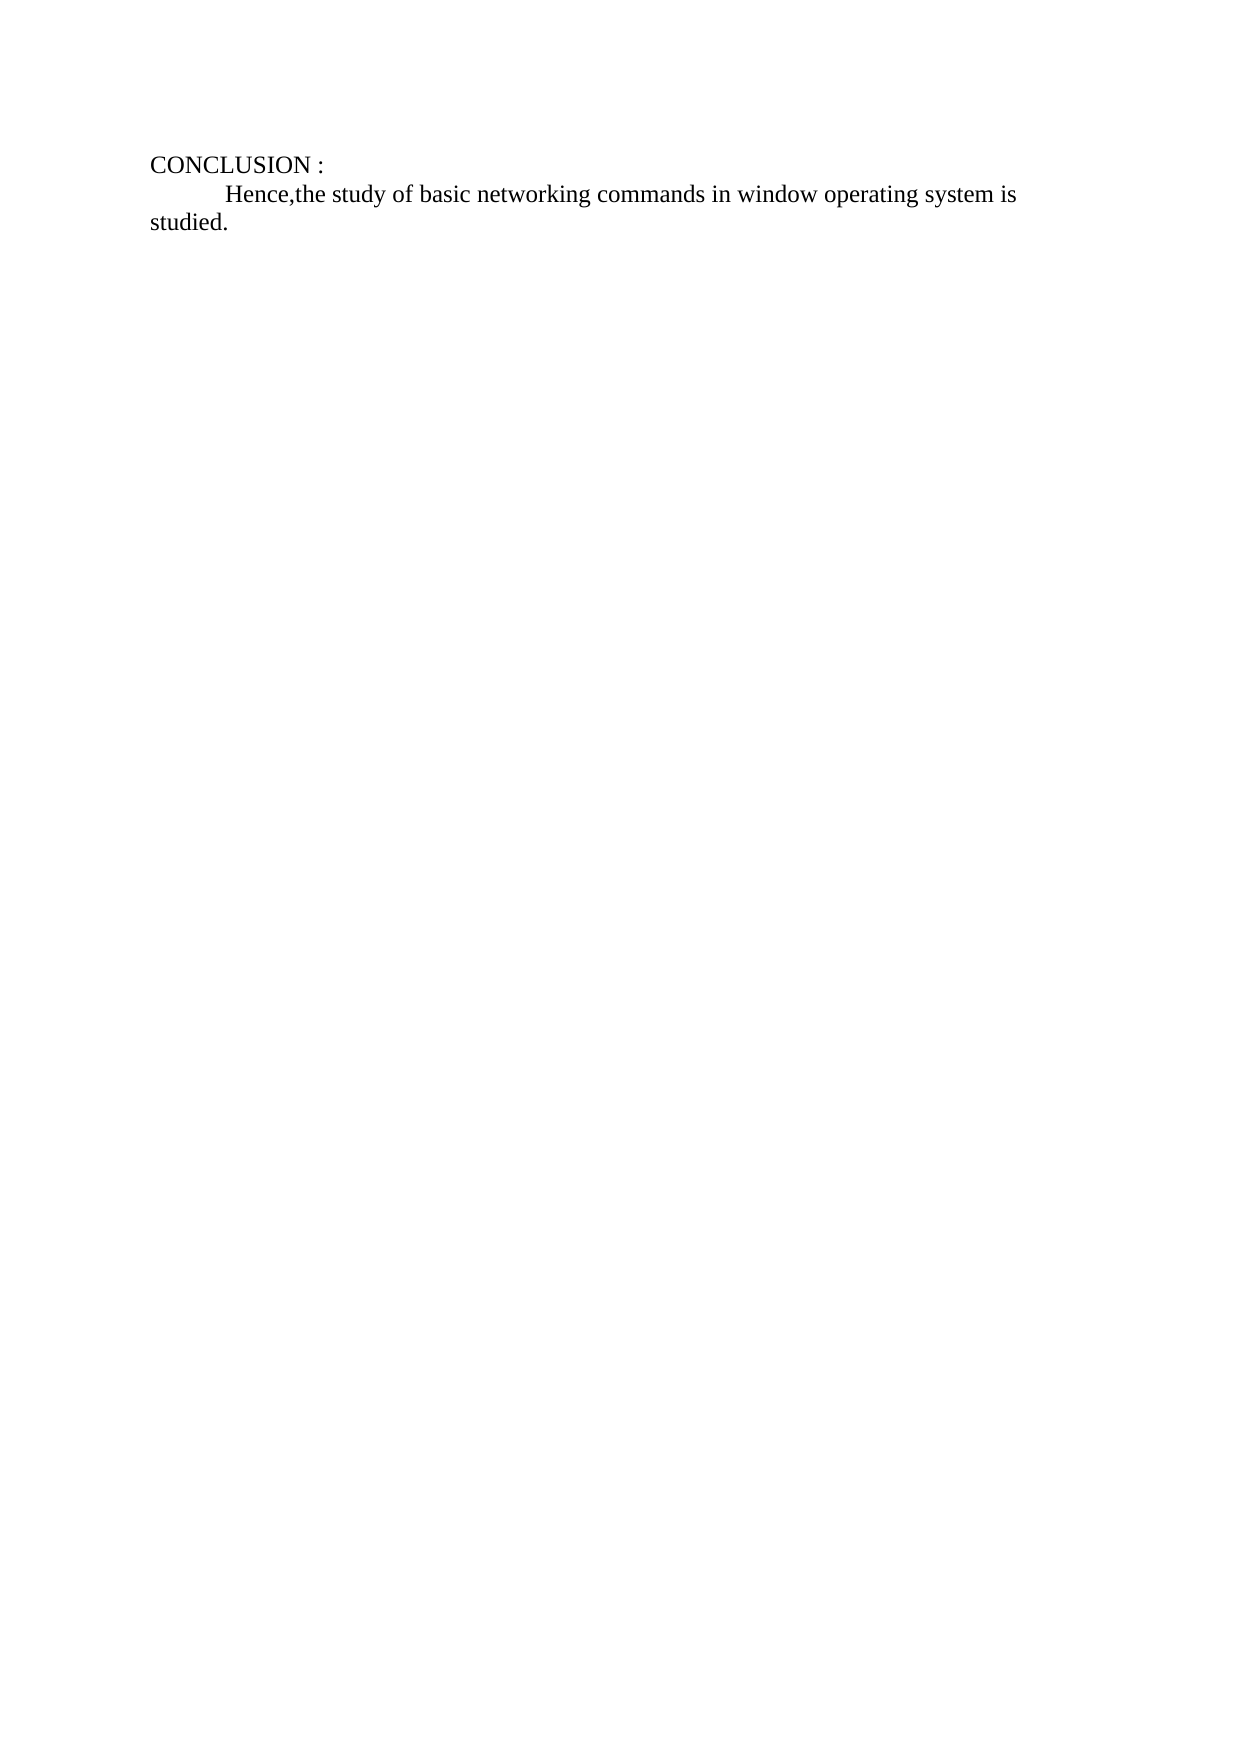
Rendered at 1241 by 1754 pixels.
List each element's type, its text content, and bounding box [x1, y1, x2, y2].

text Hence,the study of basic networking commands in window operating system is studied. [150, 179, 1090, 236]
text CONCLUSION : [150, 150, 1090, 179]
